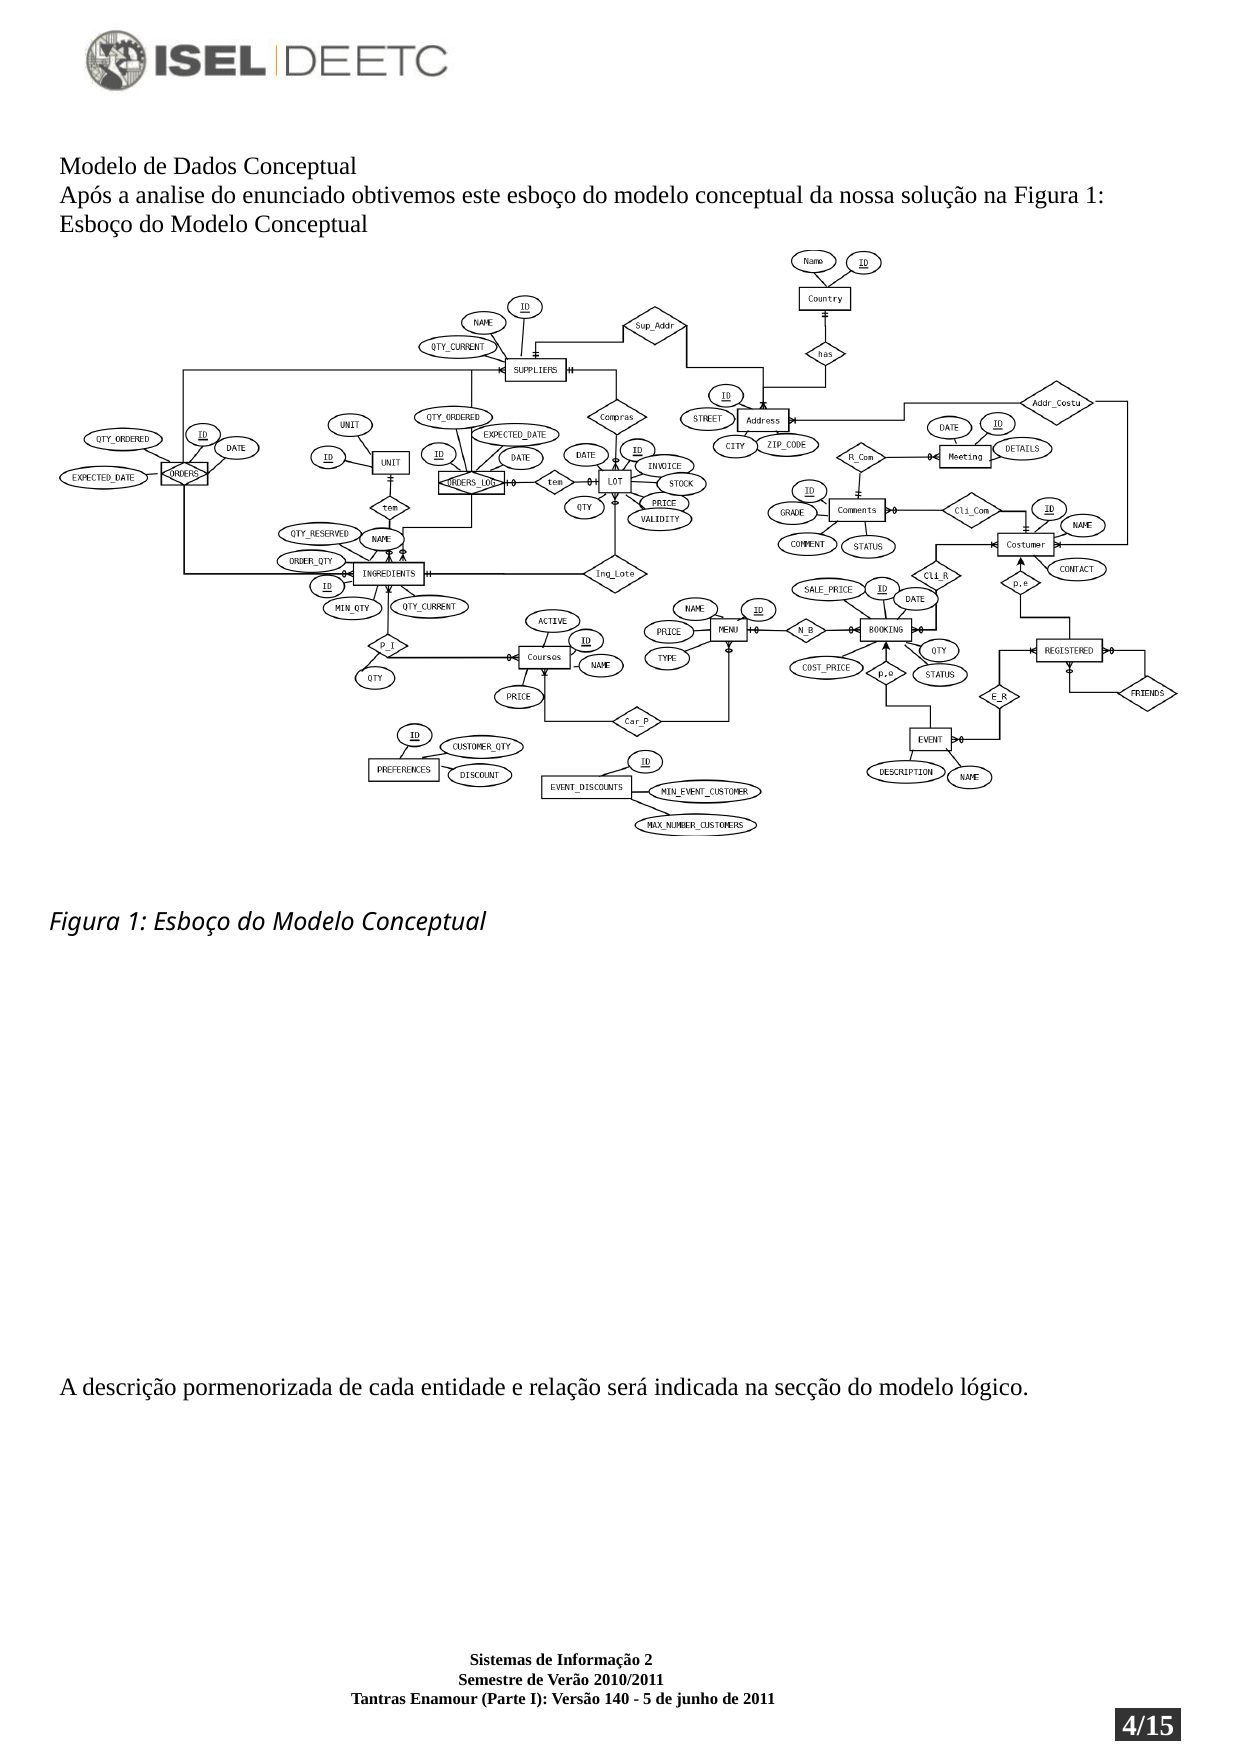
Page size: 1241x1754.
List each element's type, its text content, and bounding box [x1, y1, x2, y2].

text A descrição pormenorizada de cada entidade e relação será indicada na secção do modelo lógico. [59, 1372, 1181, 1401]
picture [76, 15, 478, 116]
subtitle Modelo de Dados Conceptual [59, 151, 1181, 180]
text Após a analise do enunciado obtivemos este esboço do modelo conceptual da nossa solução na Figura 1: Esboço do Modelo Conceptual [59, 180, 1181, 237]
text Figura 1: Esboço do Modelo Conceptual [49, 904, 994, 938]
picture [59, 250, 1182, 836]
